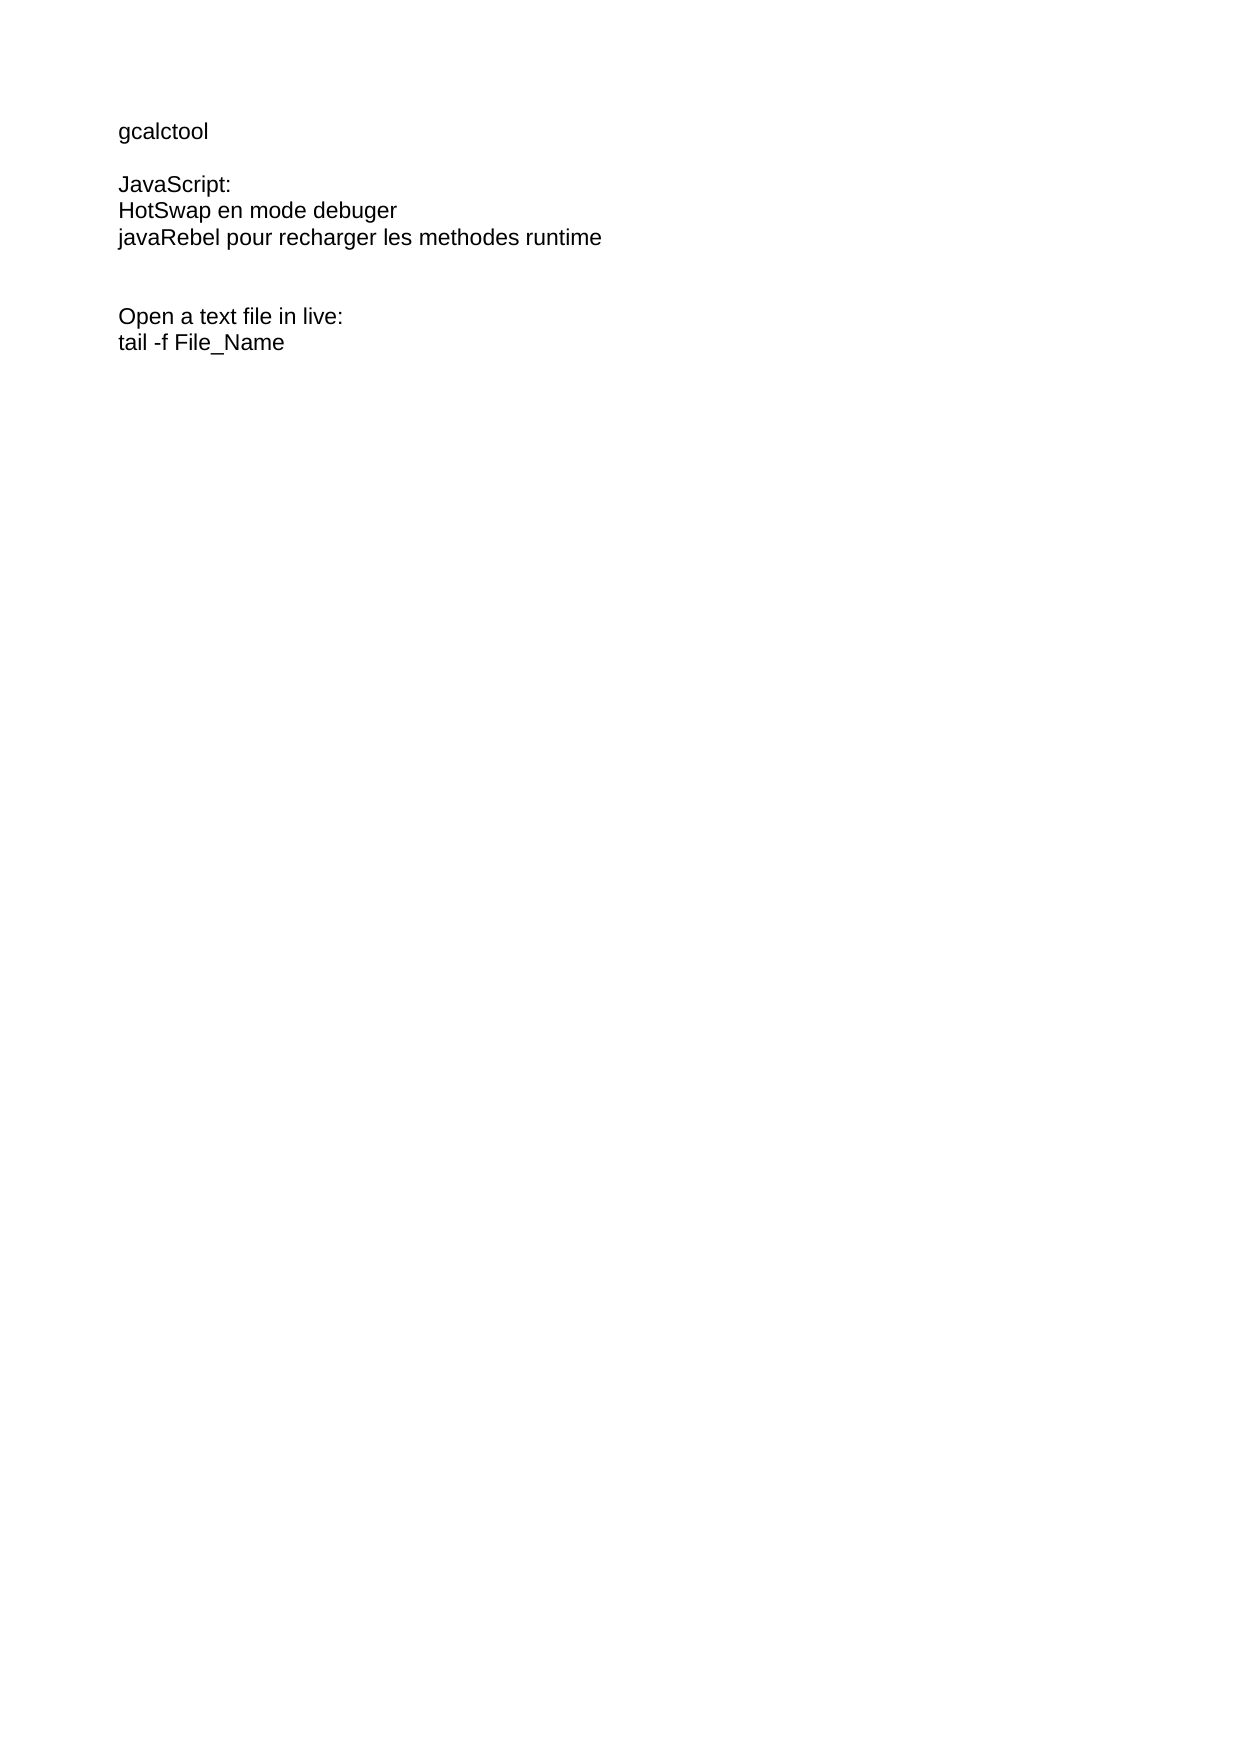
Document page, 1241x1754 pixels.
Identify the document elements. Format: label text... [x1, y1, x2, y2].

text Open a text file in live: [118, 303, 1122, 329]
text JavaScript: [118, 171, 1122, 197]
text gcalctool [118, 118, 1122, 144]
text javaRebel pour recharger les methodes runtime [118, 223, 1122, 250]
text tail -f File_Name [118, 329, 1122, 355]
text HotSwap en mode debuger [118, 197, 1122, 223]
